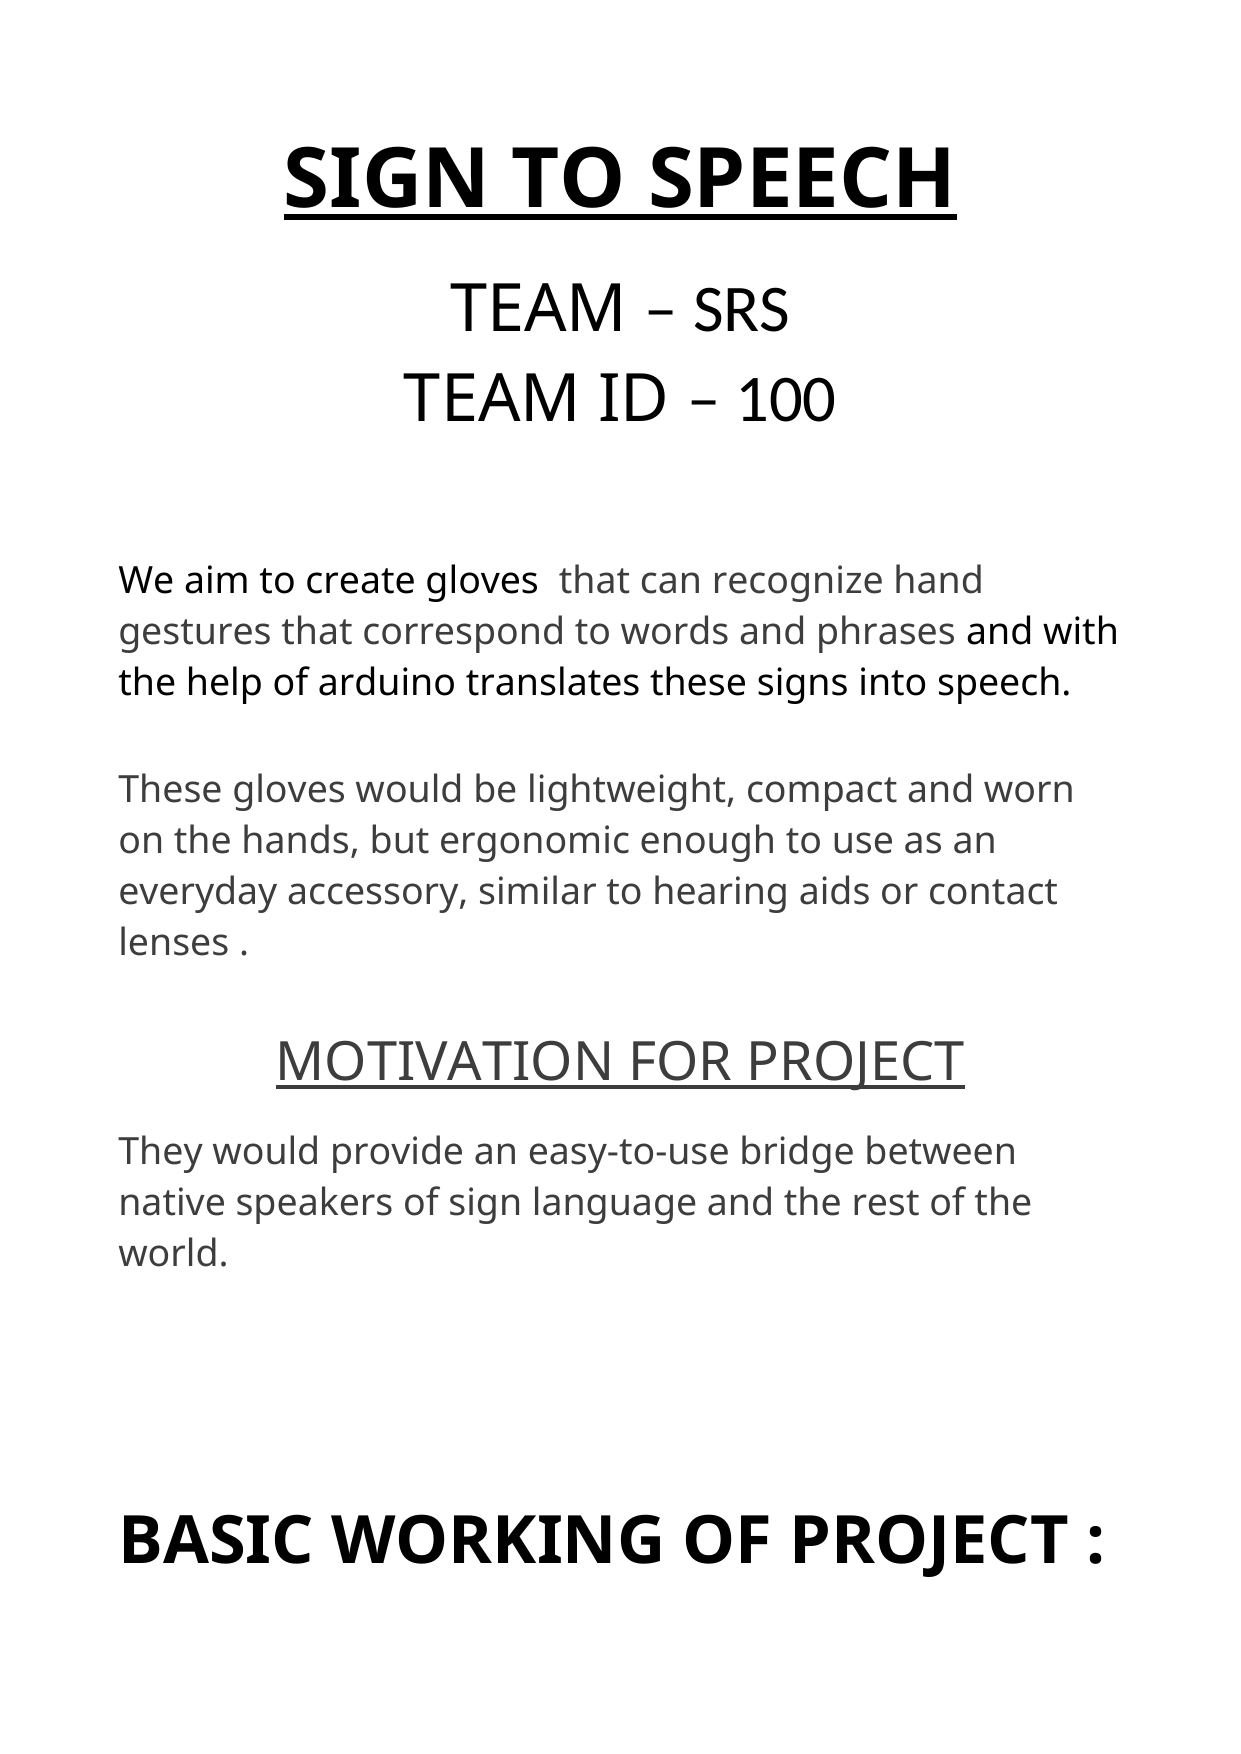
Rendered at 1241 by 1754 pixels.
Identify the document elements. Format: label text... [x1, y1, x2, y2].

text They would provide an easy-to-use bridge between native speakers of sign language and the rest of the world. [118, 1124, 1122, 1278]
text We aim to create gloves that can recognize hand gestures that correspond to words and phrases and with the help of arduino translates these signs into speech. [118, 553, 1122, 707]
text SIGN TO SPEECH [118, 118, 1122, 232]
text TEAM – SRS [118, 260, 1122, 351]
text BASIC WORKING OF PROJECT : [118, 1492, 1122, 1583]
text TEAM ID – 100 [118, 351, 1122, 441]
text MOTIVATION FOR PROJECT [118, 1023, 1122, 1097]
text These gloves would be lightweight, compact and worn on the hands, but ergonomic enough to use as an everyday accessory, similar to hearing aids or contact lenses . [118, 763, 1122, 967]
